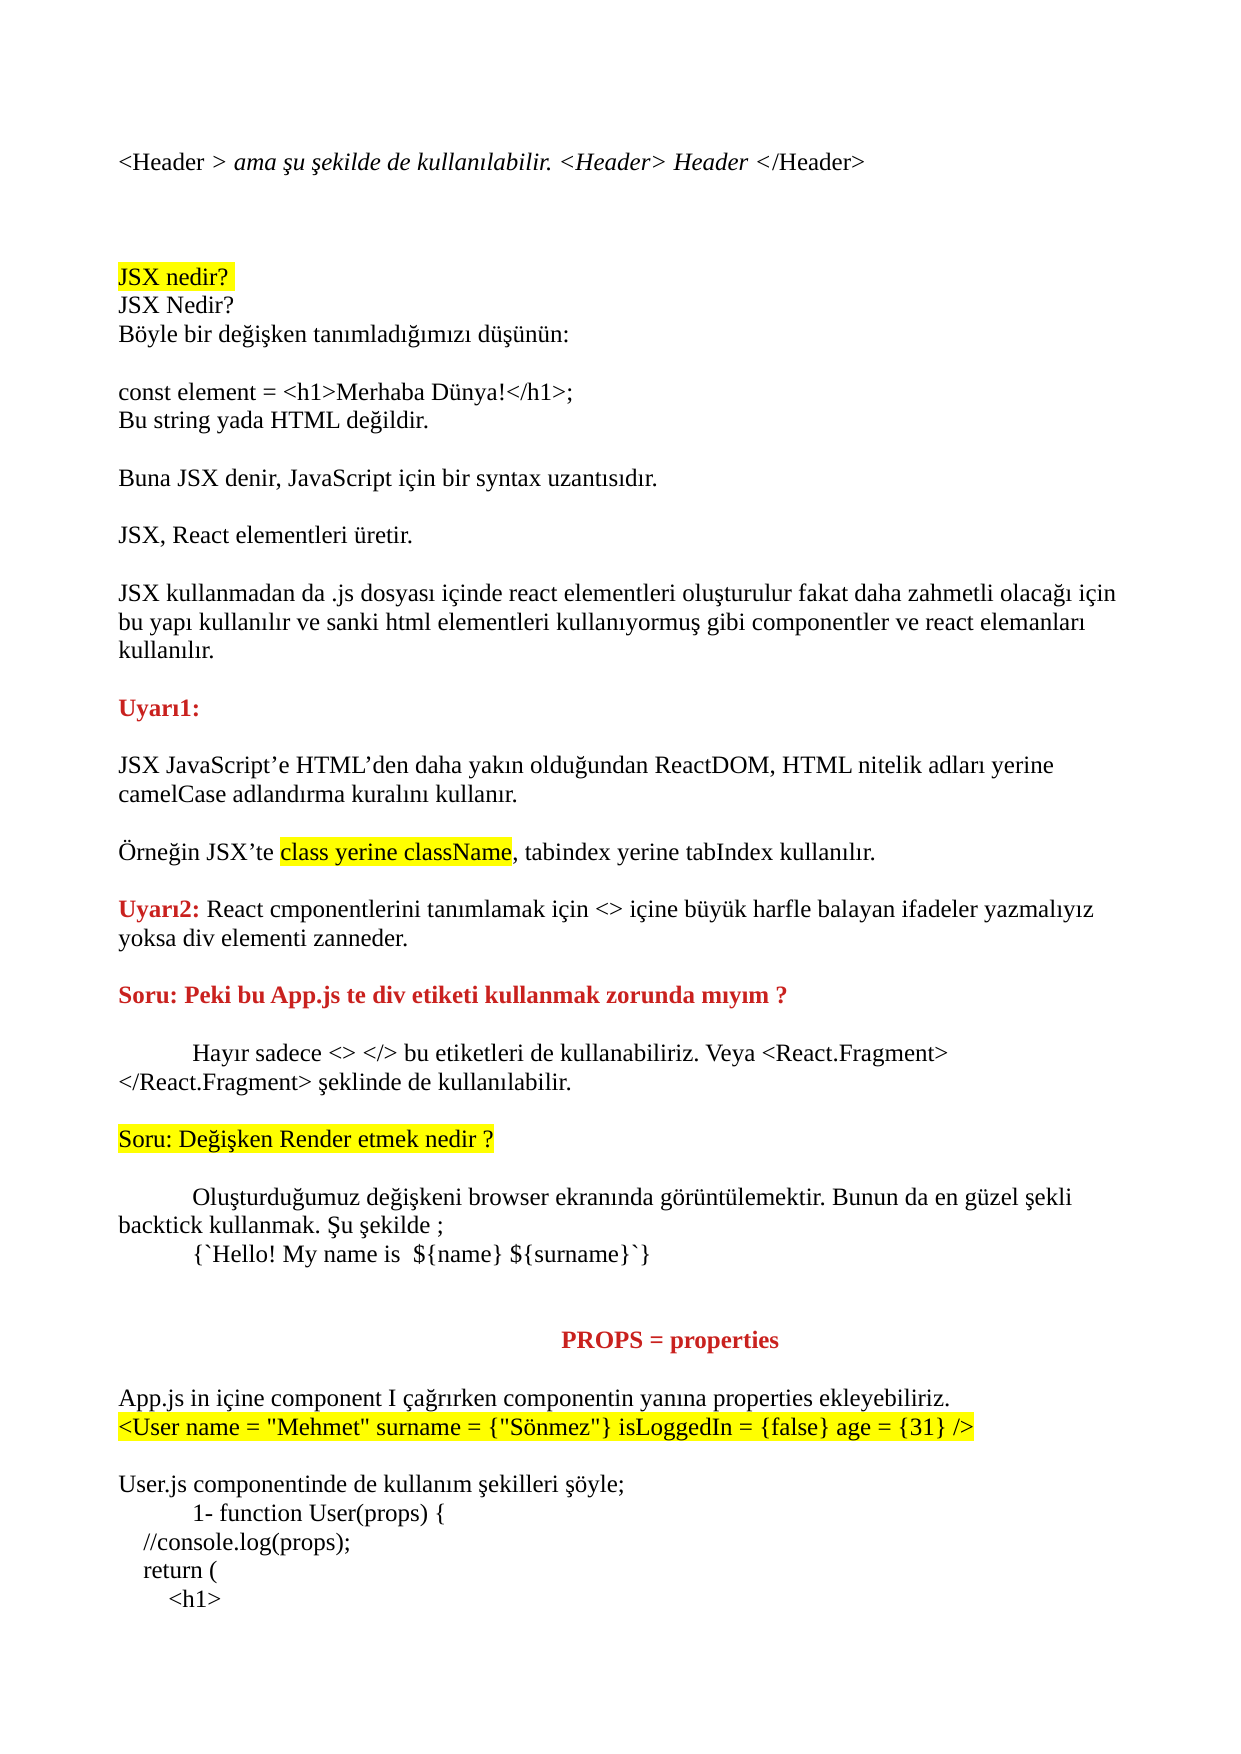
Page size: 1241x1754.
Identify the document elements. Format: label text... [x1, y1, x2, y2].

text <Header > ama şu şekilde de kullanılabilir. <Header> Header </Header> [118, 147, 1122, 176]
text Soru: Değişken Render etmek nedir ? [118, 1124, 1122, 1153]
text Soru: Peki bu App.js te div etiketi kullanmak zorunda mıyım ? [118, 981, 1122, 1009]
text App.js in içine component I çağrırken componentin yanına properties ekleyebiliriz. [118, 1383, 1122, 1412]
text JSX kullanmadan da .js dosyası içinde react elementleri oluşturulur fakat daha zahmetli olacağı için bu yapı kullanılır ve sanki html elementleri kullanıyormuş gibi componentler ve react elemanları kullanılır. [118, 578, 1122, 664]
text Uyarı1: [118, 693, 1122, 722]
text JSX, React elementleri üretir. [118, 521, 1122, 549]
text const element = <h1>Merhaba Dünya!</h1>; [118, 377, 1122, 406]
text JSX nedir? [118, 262, 1122, 291]
text Böyle bir değişken tanımladığımızı düşünün: [118, 319, 1122, 348]
text {`Hello! My name is ${name} ${surname}`} [118, 1239, 1122, 1268]
text Bu string yada HTML değildir. [118, 406, 1122, 434]
text Buna JSX denir, JavaScript için bir syntax uzantısıdır. [118, 463, 1122, 492]
text Örneğin JSX’te class yerine className, tabindex yerine tabIndex kullanılır. [118, 837, 1122, 866]
text return ( [118, 1556, 1122, 1584]
text User.js componentinde de kullanım şekilleri şöyle; [118, 1469, 1122, 1498]
text 1- function User(props) { [118, 1498, 1122, 1527]
text //console.log(props); [118, 1527, 1122, 1556]
text JSX Nedir? [118, 291, 1122, 319]
text Oluşturduğumuz değişkeni browser ekranında görüntülemektir. Bunun da en güzel şekli backtick kullanmak. Şu şekilde ; [118, 1182, 1122, 1239]
text Hayır sadece <> </> bu etiketleri de kullanabiliriz. Veya <React.Fragment> </React.Fragment> şeklinde de kullanılabilir. [118, 1038, 1122, 1096]
text Uyarı2: React cmponentlerini tanımlamak için <> içine büyük harfle balayan ifadeler yazmalıyız yoksa div elementi zanneder. [118, 894, 1122, 952]
text <h1> [118, 1584, 1122, 1613]
text JSX JavaScript’e HTML’den daha yakın olduğundan ReactDOM, HTML nitelik adları yerine camelCase adlandırma kuralını kullanır. [118, 751, 1122, 808]
text PROPS = properties [118, 1326, 1122, 1354]
text <User name = "Mehmet" surname = {"Sönmez"} isLoggedIn = {false} age = {31} /> [118, 1412, 1122, 1441]
